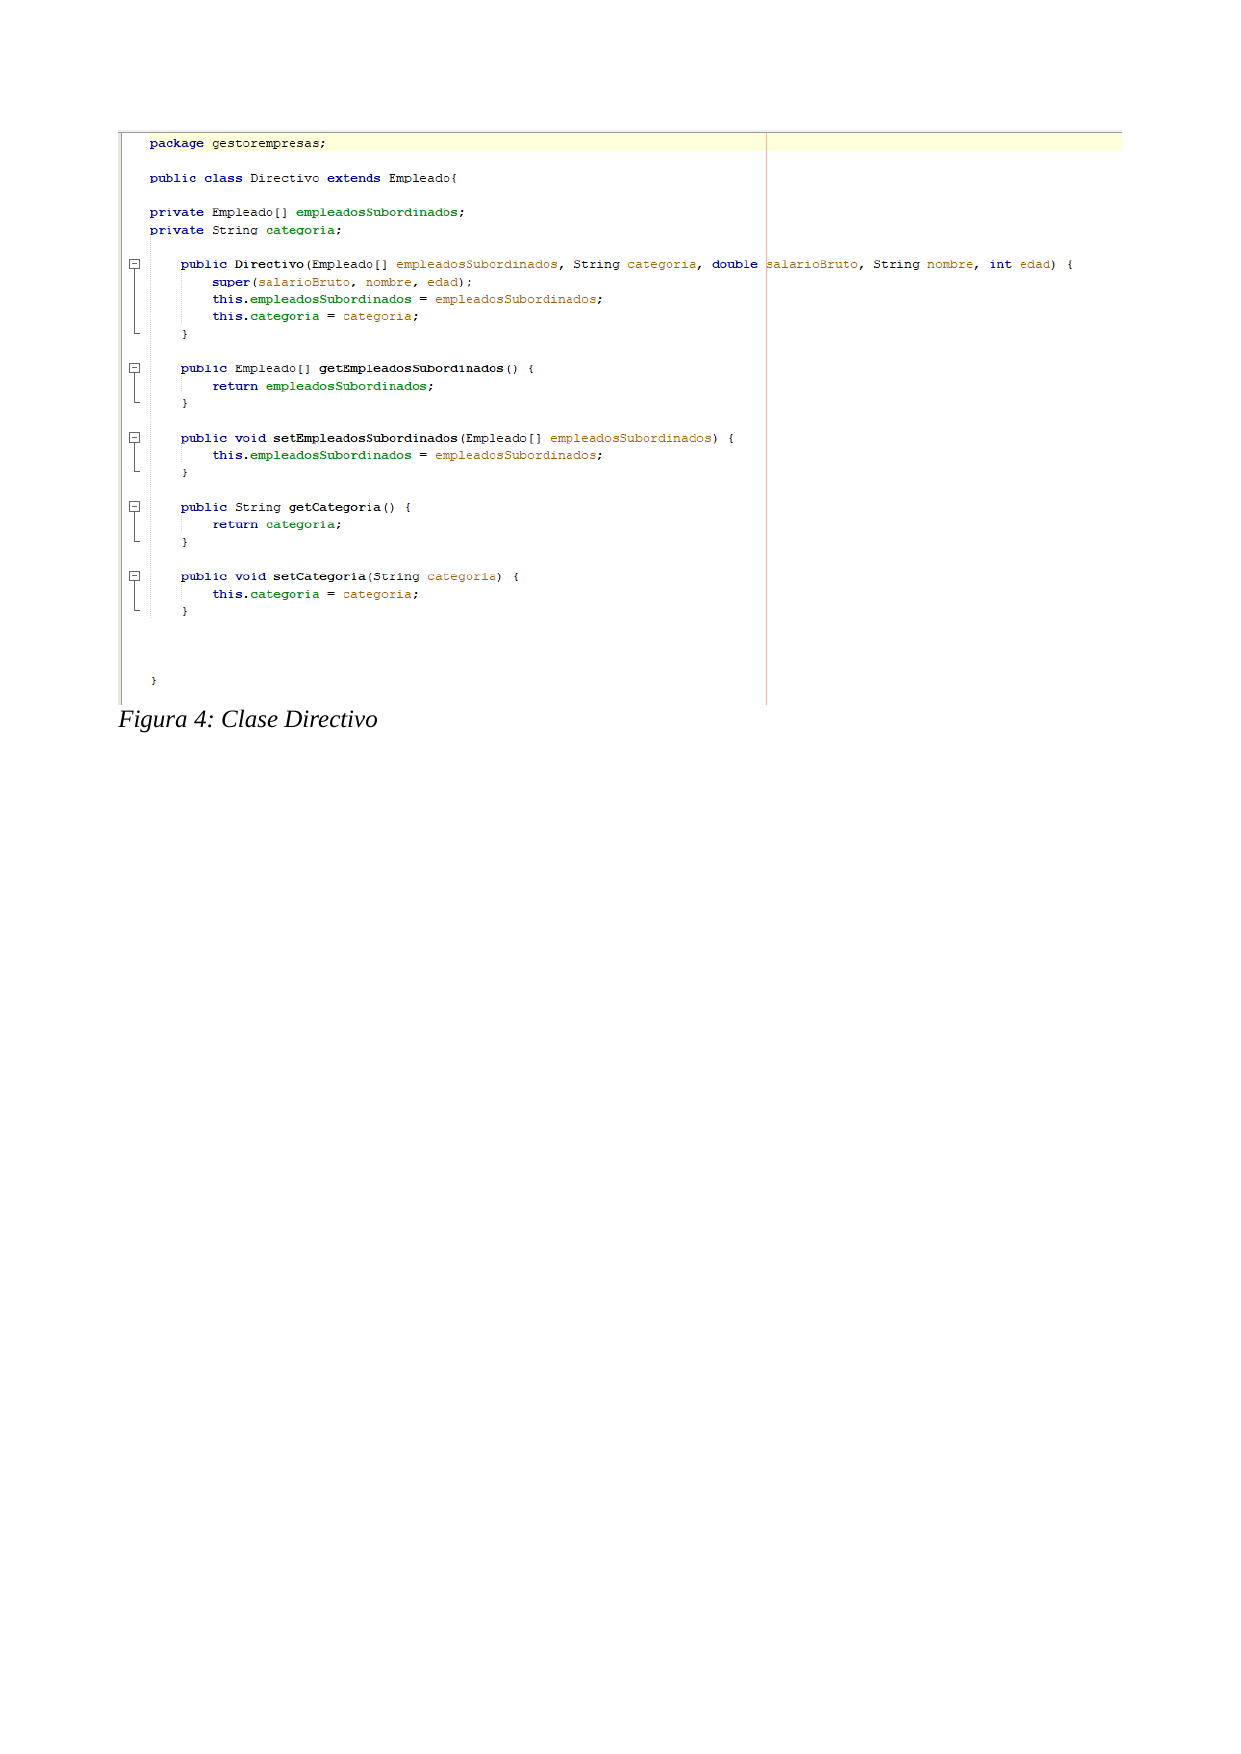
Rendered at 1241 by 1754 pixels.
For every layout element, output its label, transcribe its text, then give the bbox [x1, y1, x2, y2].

text Figura 4: Clase Directivo [118, 705, 1122, 733]
picture [118, 130, 1123, 705]
